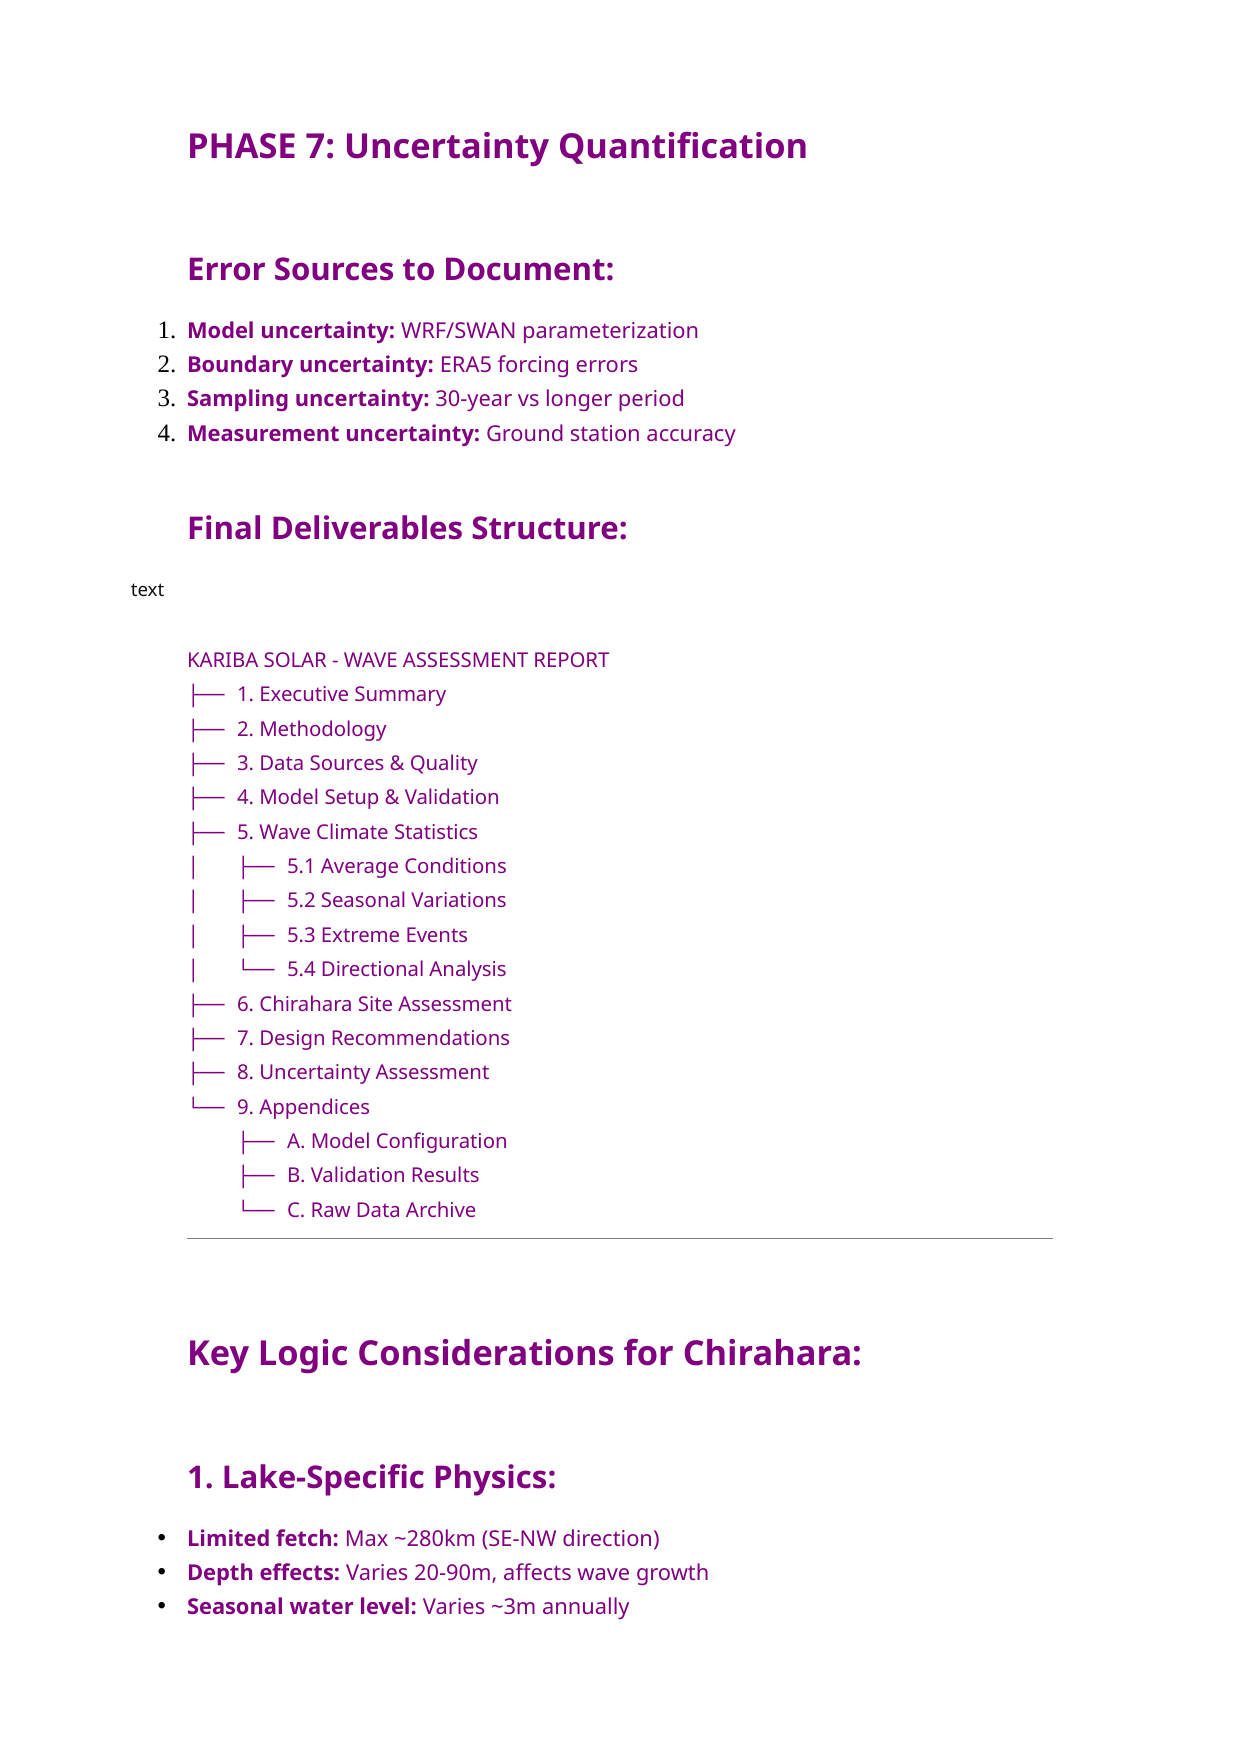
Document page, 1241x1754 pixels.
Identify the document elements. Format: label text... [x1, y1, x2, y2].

subtitle 1. Lake-Specific Physics: [187, 1451, 1053, 1498]
text ├── 2. Methodology [187, 708, 1053, 742]
text ├── A. Model Configuration [187, 1120, 1053, 1155]
text ├── 6. Chirahara Site Assessment [187, 983, 1053, 1017]
text └── 9. Appendices [187, 1086, 1053, 1120]
text │ └── 5.4 Directional Analysis [187, 948, 1053, 983]
list Boundary uncertainty: ERA5 forcing errors [187, 349, 1053, 379]
text ├── 5. Wave Climate Statistics [187, 811, 1053, 845]
text KARIBA SOLAR - WAVE ASSESSMENT REPORT [187, 639, 1053, 673]
subtitle Key Logic Considerations for Chirahara: [187, 1326, 1053, 1376]
list Depth effects: Varies 20-90m, affects wave growth [187, 1557, 1053, 1587]
subtitle Final Deliverables Structure: [187, 502, 1053, 548]
list Seasonal water level: Varies ~3m annually [187, 1591, 1053, 1621]
text text [131, 573, 1053, 602]
list Measurement uncertainty: Ground station accuracy [187, 417, 1053, 447]
text ├── 7. Design Recommendations [187, 1017, 1053, 1052]
text ├── 4. Model Setup & Validation [187, 777, 1053, 811]
subtitle Error Sources to Document: [187, 243, 1053, 290]
list Model uncertainty: WRF/SWAN parameterization [187, 315, 1053, 345]
text ├── 3. Data Sources & Quality [187, 742, 1053, 777]
text │ ├── 5.2 Seasonal Variations [187, 880, 1053, 914]
list Limited fetch: Max ~280km (SE-NW direction) [187, 1523, 1053, 1552]
text ├── 8. Uncertainty Assessment [187, 1052, 1053, 1086]
text └── C. Raw Data Archive [187, 1189, 1053, 1223]
list Sampling uncertainty: 30-year vs longer period [187, 383, 1053, 413]
subtitle PHASE 7: Uncertainty Quantification [187, 118, 1053, 168]
text │ ├── 5.3 Extreme Events [187, 914, 1053, 948]
text ├── 1. Executive Summary [187, 673, 1053, 708]
text ├── B. Validation Results [187, 1155, 1053, 1189]
text │ ├── 5.1 Average Conditions [187, 845, 1053, 880]
